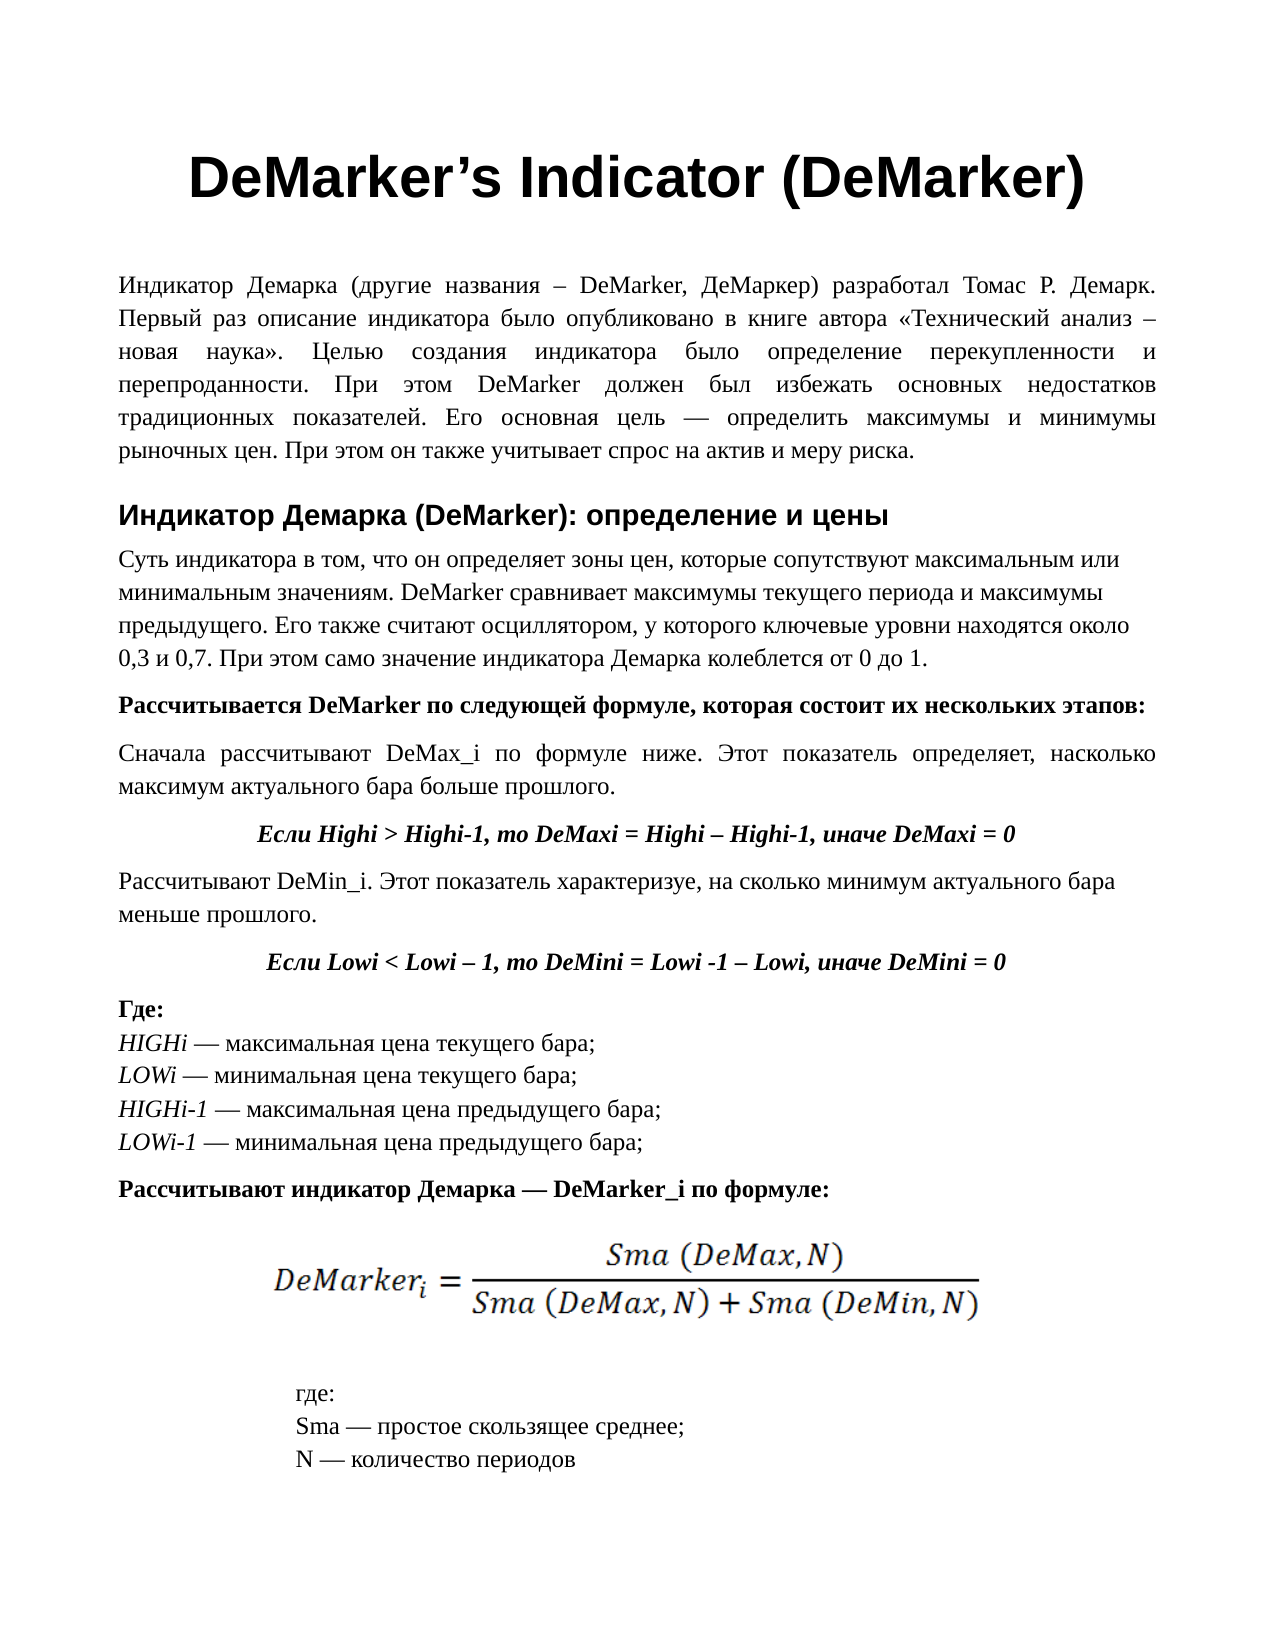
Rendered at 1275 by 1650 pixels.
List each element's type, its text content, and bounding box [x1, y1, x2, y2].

subtitle Индикатор Демарка (DeMarker): определение и цены [118, 498, 1157, 531]
text Где: HIGHi — максимальная цена текущего бара; LOWi — минимальная цена текущего бара; HIGHi-1 — максимальная цена предыдущего бара; LOWi-1 — минимальная цена предыдущего бара; [118, 994, 1157, 1155]
text Если Lowi < Lowi – 1, то DeMini = Lowi -1 – Lowi, иначе DeMini = 0 [118, 947, 1157, 976]
text Рассчитывают индикатор Демарка — DeMarker_i по формуле: [118, 1174, 1157, 1203]
text Суть индикатора в том, что он определяет зоны цен, которые сопутствуют максимальным или минимальным значениям. DeMarker сравнивает максимумы текущего периода и максимумы предыдущего. Его также считают осциллятором, у которого ключевые уровни находятся около 0,3 и 0,7. При этом само значение индикатора Демарка колеблется от 0 до 1. [118, 544, 1157, 672]
text Рассчитывается DeMarker по следующей формуле, которая состоит их нескольких этапов: [118, 691, 1157, 719]
text Рассчитывают DeMin_i. Этот показатель характеризуе, на сколько минимум актуального бара меньше прошлого. [118, 866, 1157, 928]
picture [237, 1221, 1038, 1360]
text Сначала рассчитывают DeMax_i по формуле ниже. Этот показатель определяет, насколько максимум актуального бара больше прошлого. [118, 738, 1157, 800]
title DeMarker’s Indicator (DeMarker) [118, 143, 1157, 210]
text Индикатор Демарка (другие названия – DeMarker, ДеМаркер) разработал Томас Р. Демарк. Первый раз описание индикатора было опубликовано в книге автора «Технический анализ – новая наука». Целью создания индикатора было определение перекупленности и перепроданности. При этом DeMarker должен был избежать основных недостатков традиционных показателей. Его основная цель — определить максимумы и минимумы рыночных цен. При этом он также учитывает спрос на актив и меру риска. [118, 270, 1157, 464]
text Если Highi > Highi-1, то DeMaxi = Highi – Highi-1, иначе DeMaxi = 0 [118, 819, 1157, 847]
text где: Sma — простое скользящее среднее; N — количество периодов [295, 1378, 1157, 1473]
